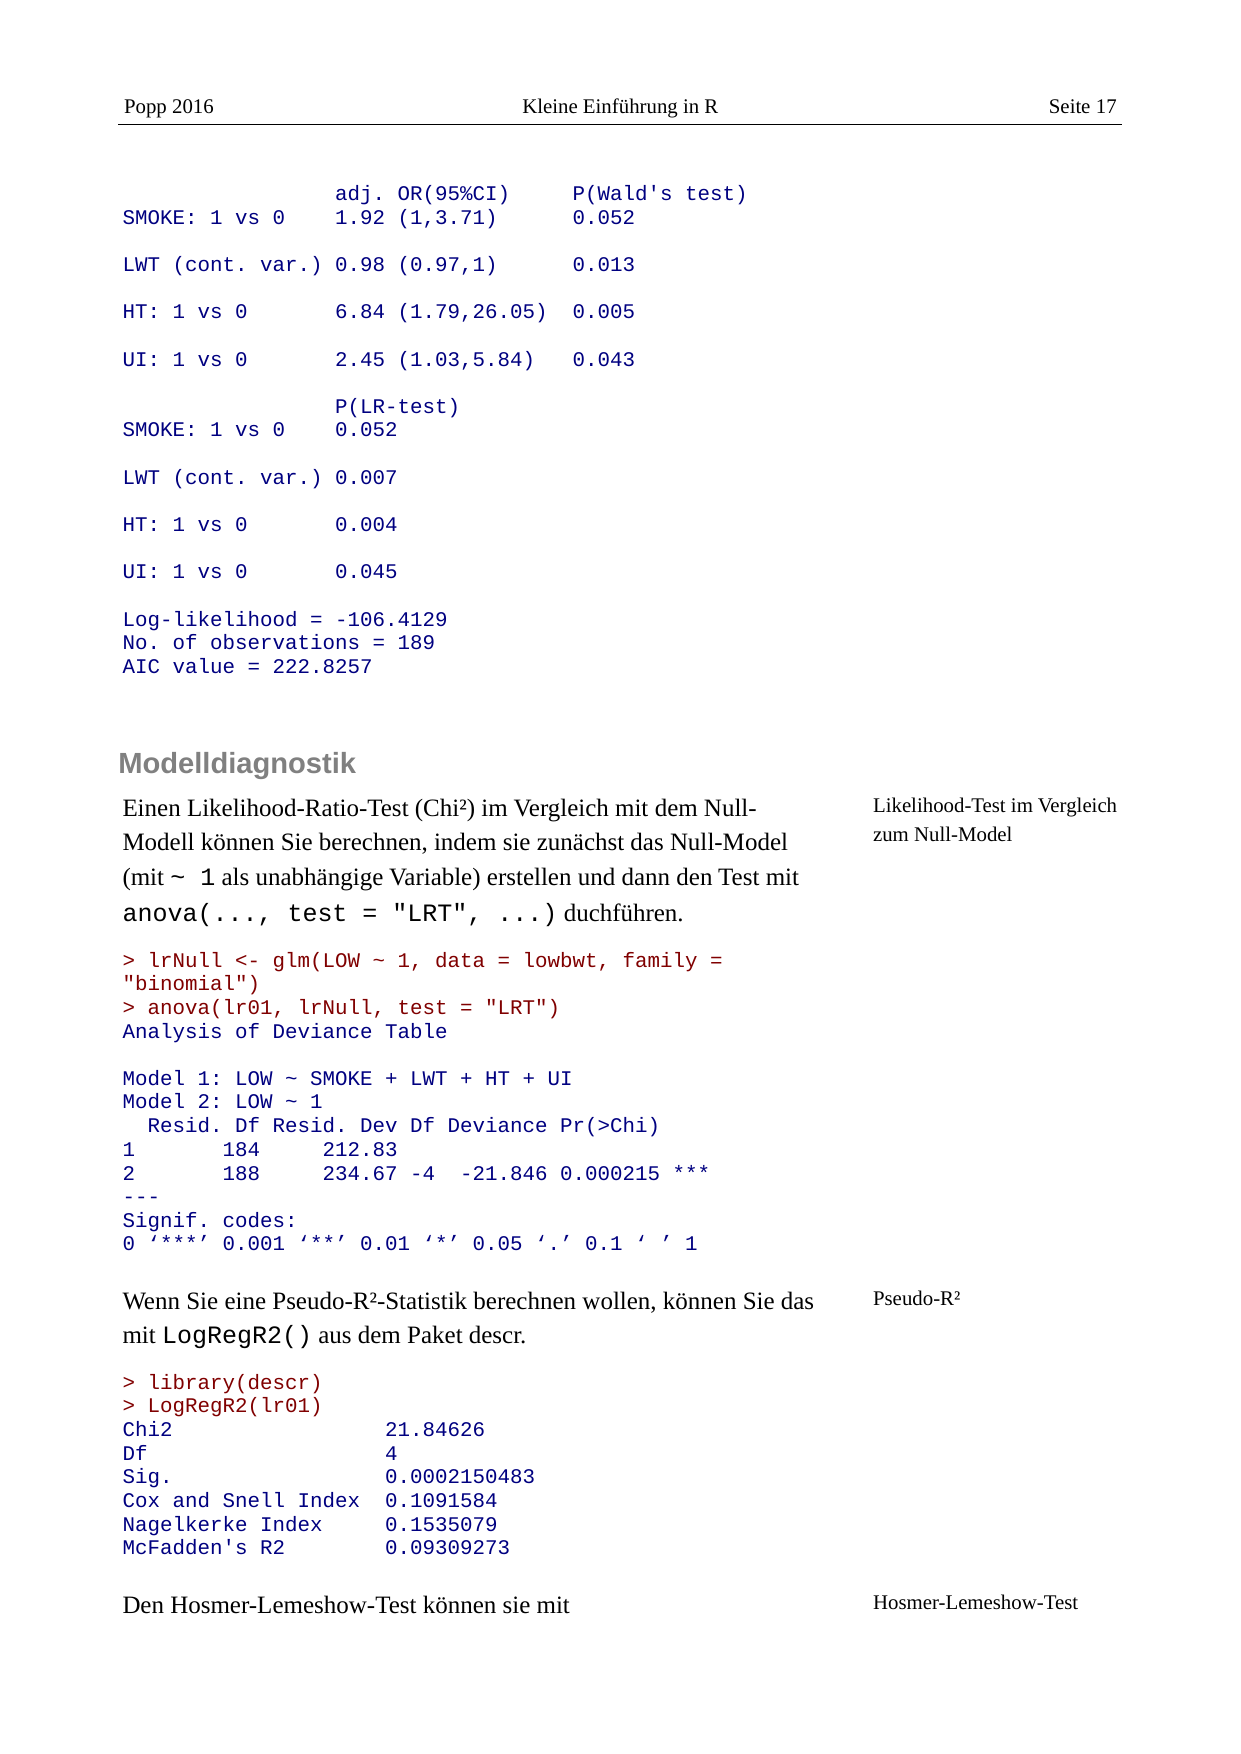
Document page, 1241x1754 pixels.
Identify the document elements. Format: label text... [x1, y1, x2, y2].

table_cell Hosmer-Lemeshow-Test [855, 1590, 1123, 1633]
subtitle Modelldiagnostik [118, 747, 1122, 780]
table_header Einen Likelihood-Ratio-Test (Chi²) im Vergleich mit dem Null-Modell können Sie berechnen, indem sie zunächst das Null-Model (mit ~ 1 als unabhängige Variable) erstellen und dann den Test mit anova(..., test = "LRT", ...) duchführen. > lrNull <- glm(LOW ~ 1, data = lowbwt, family = "binomial") > anova(lr01, lrNull, test = "LRT") Analysis of Deviance Table Model 1: LOW ~ SMOKE + LWT + HT + UI Model 2: LOW ~ 1 Resid. Df Resid. Dev Df Deviance Pr(>Chi) 1 184 212.83 2 188 234.67 -4 -21.846 0.000215 *** --- Signif. codes: 0 ‘***’ 0.001 ‘**’ 0.01 ‘*’ 0.05 ‘.’ 0.1 ‘ ’ 1 [122, 793, 855, 1286]
table_header Likelihood-Test im Vergleich zum Null-Model [855, 793, 1123, 1286]
table_cell Den Hosmer-Lemeshow-Test können sie mit [122, 1590, 855, 1633]
table_cell Pseudo-R² [855, 1286, 1123, 1590]
table_cell adj. OR(95%CI) P(Wald's test) SMOKE: 1 vs 0 1.92 (1,3.71) 0.052 LWT (cont. var.) 0.98 (0.97,1) 0.013 HT: 1 vs 0 6.84 (1.79,26.05) 0.005 UI: 1 vs 0 2.45 (1.03,5.84) 0.043 P(LR-test) SMOKE: 1 vs 0 0.052 LWT (cont. var.) 0.007 HT: 1 vs 0 0.004 UI: 1 vs 0 0.045 Log-likelihood = -106.4129 No. of observations = 189 AIC value = 222.8257 [122, 159, 855, 732]
table_cell Wenn Sie eine Pseudo-R²-Statistik berechnen wollen, können Sie das mit LogRegR2() aus dem Paket descr. > library(descr) > LogRegR2(lr01) Chi2 21.84626 Df 4 Sig. 0.0002150483 Cox and Snell Index 0.1091584 Nagelkerke Index 0.1535079 McFadden's R2 0.09309273 [122, 1286, 855, 1590]
table_cell [855, 159, 1123, 732]
